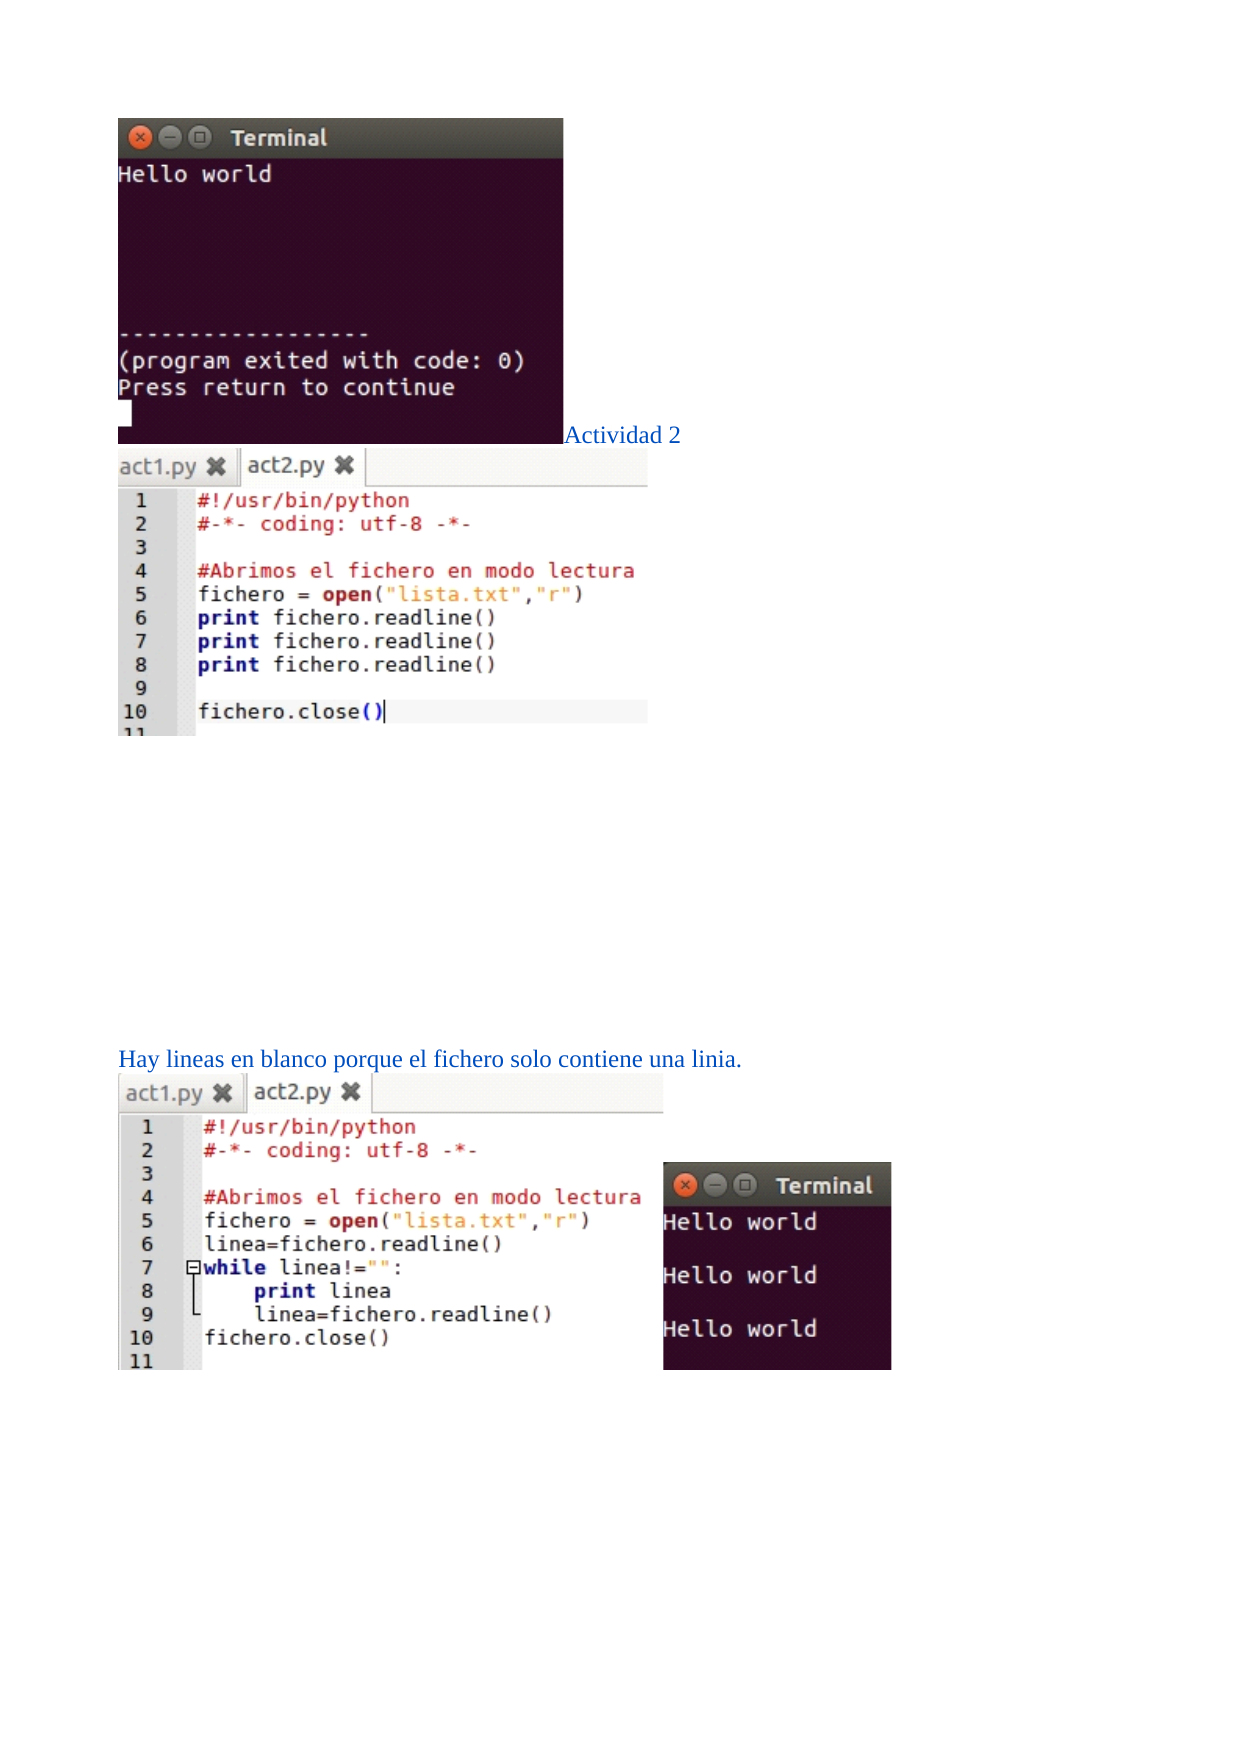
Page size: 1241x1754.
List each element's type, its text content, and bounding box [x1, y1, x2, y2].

text Actividad 2 [118, 118, 1122, 448]
text Hay lineas en blanco porque el fichero solo contiene una linia. [118, 1044, 1122, 1073]
